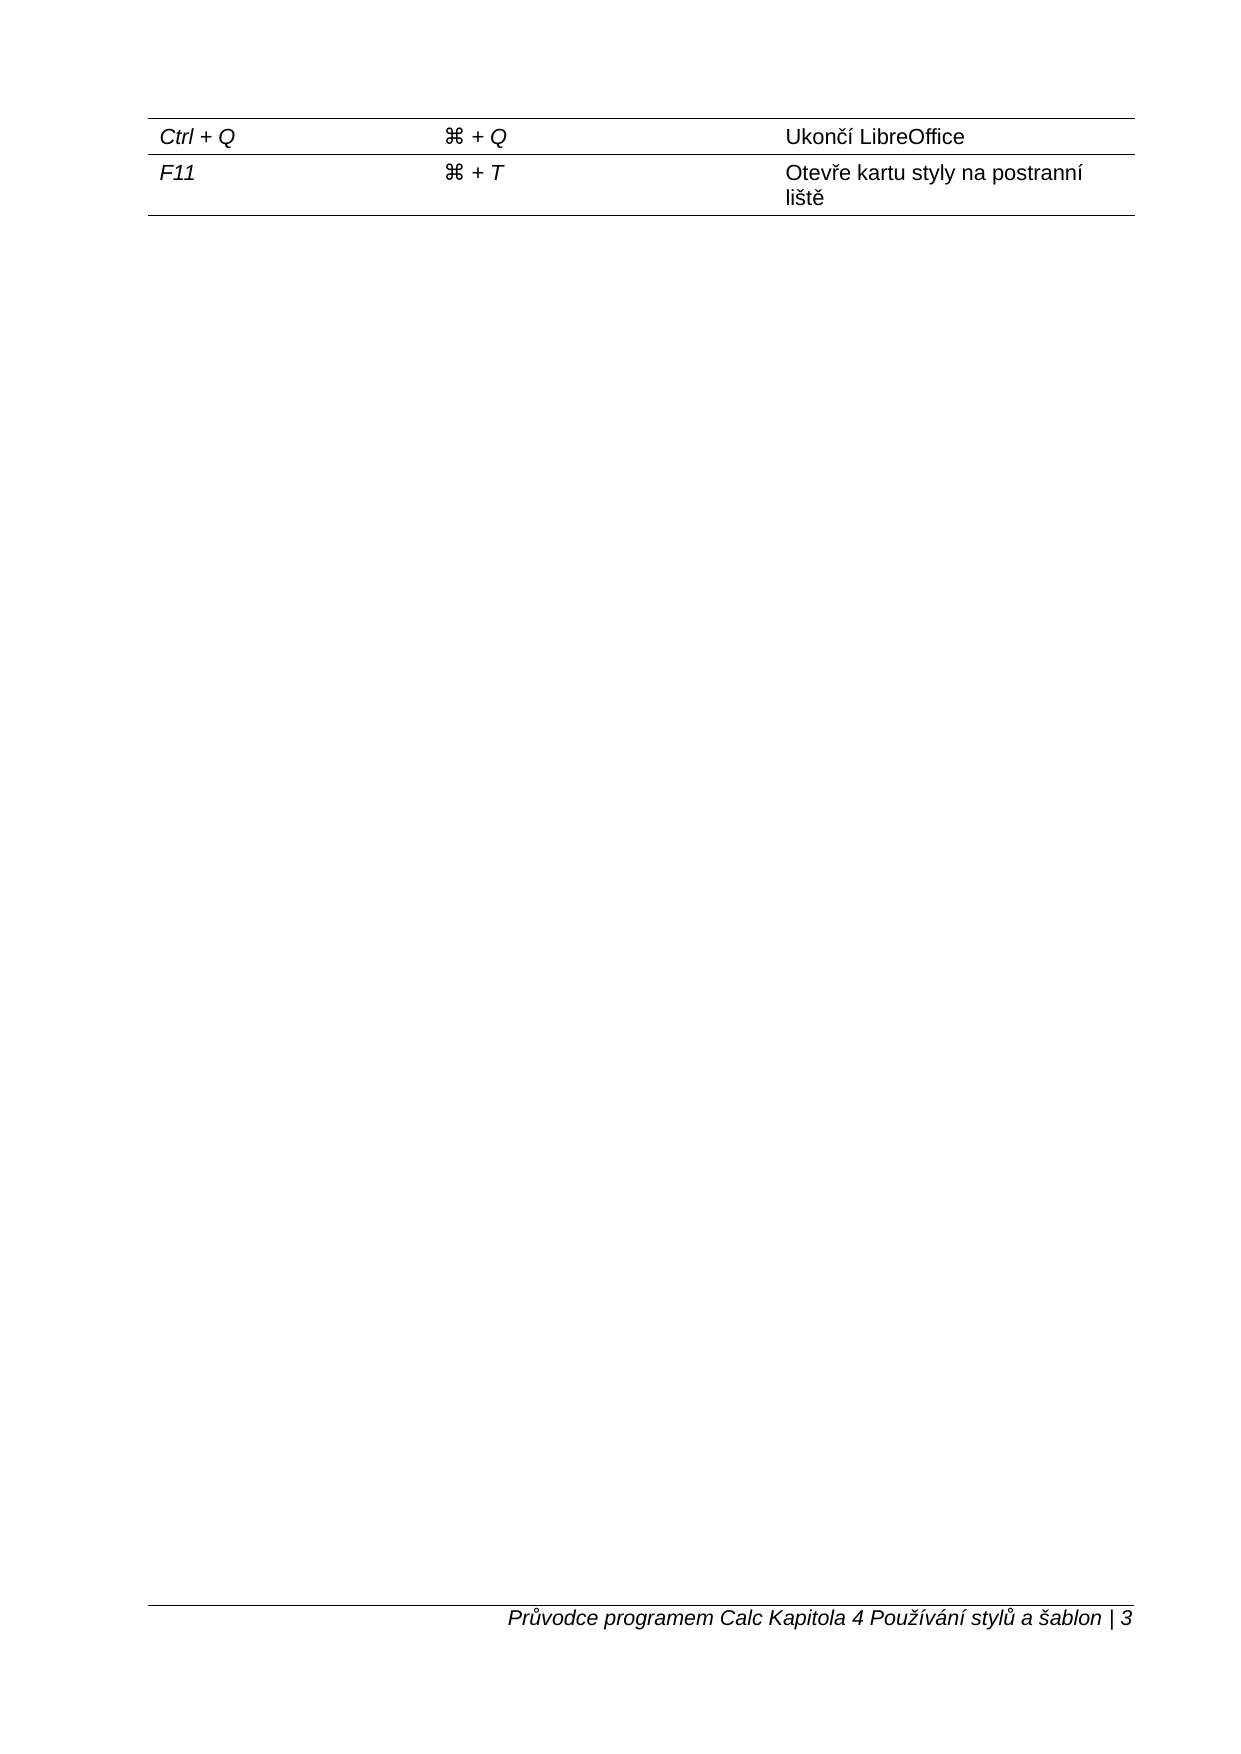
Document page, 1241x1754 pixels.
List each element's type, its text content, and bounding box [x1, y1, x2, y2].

table_cell Otevře kartu styly na postranní liště [774, 155, 1135, 215]
table_cell Ctrl + Q [148, 119, 431, 154]
table_cell Ukončí LibreOffice [774, 119, 1135, 154]
table_cell ⌘ + Q [431, 119, 773, 154]
table_cell ⌘ + T [431, 155, 773, 215]
table_cell F11 [148, 155, 431, 215]
